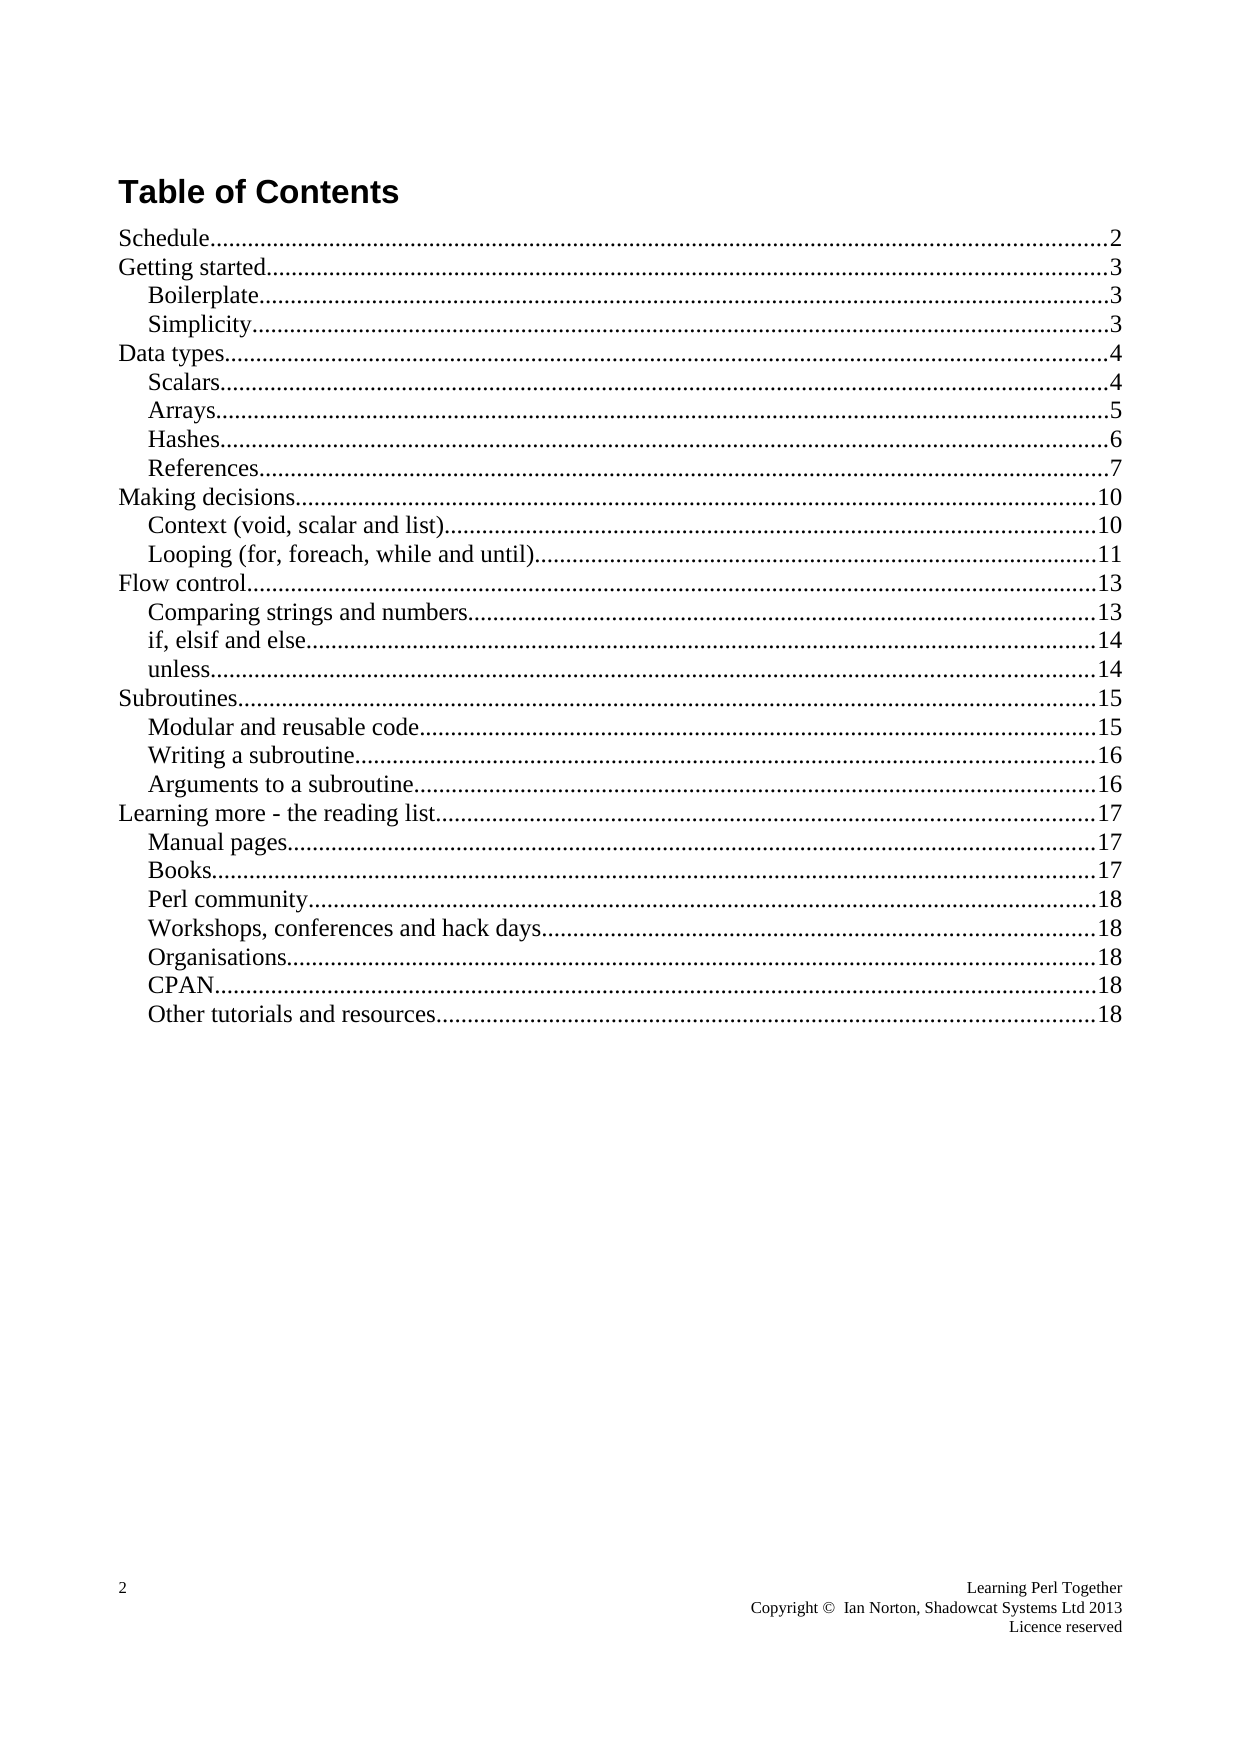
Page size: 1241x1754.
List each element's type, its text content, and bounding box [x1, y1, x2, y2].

text CPAN 18 [148, 970, 1122, 999]
text Writing a subroutine 16 [148, 740, 1122, 769]
text Schedule 2 [118, 223, 1122, 252]
text unless 14 [148, 654, 1122, 683]
text Organisations 18 [148, 942, 1122, 970]
text Comparing strings and numbers 13 [148, 597, 1122, 625]
text Workshops, conferences and hack days 18 [148, 913, 1122, 942]
text Boilerplate 3 [148, 280, 1122, 309]
text Perl community 18 [148, 884, 1122, 913]
text Manual pages 17 [148, 827, 1122, 855]
text Hashes 6 [148, 424, 1122, 453]
text Simplicity 3 [148, 309, 1122, 338]
text Learning more - the reading list... 17 [118, 798, 1122, 827]
text Subroutines 15 [118, 683, 1122, 712]
subtitle Table of Contents [118, 172, 1122, 210]
text Getting started 3 [118, 252, 1122, 280]
text Books 17 [148, 855, 1122, 884]
text Scalars 4 [148, 367, 1122, 395]
text Flow control 13 [118, 568, 1122, 597]
text Data types 4 [118, 338, 1122, 367]
text References 7 [148, 453, 1122, 482]
text Making decisions 10 [118, 482, 1122, 510]
text Other tutorials and resources 18 [148, 999, 1122, 1028]
text Looping (for, foreach, while and until) 11 [148, 539, 1122, 568]
text if, elsif and else. 14 [148, 625, 1122, 654]
text Arguments to a subroutine 16 [148, 769, 1122, 798]
text Arrays 5 [148, 395, 1122, 424]
text Modular and reusable code. 15 [148, 712, 1122, 740]
text Context (void, scalar and list) 10 [148, 510, 1122, 539]
